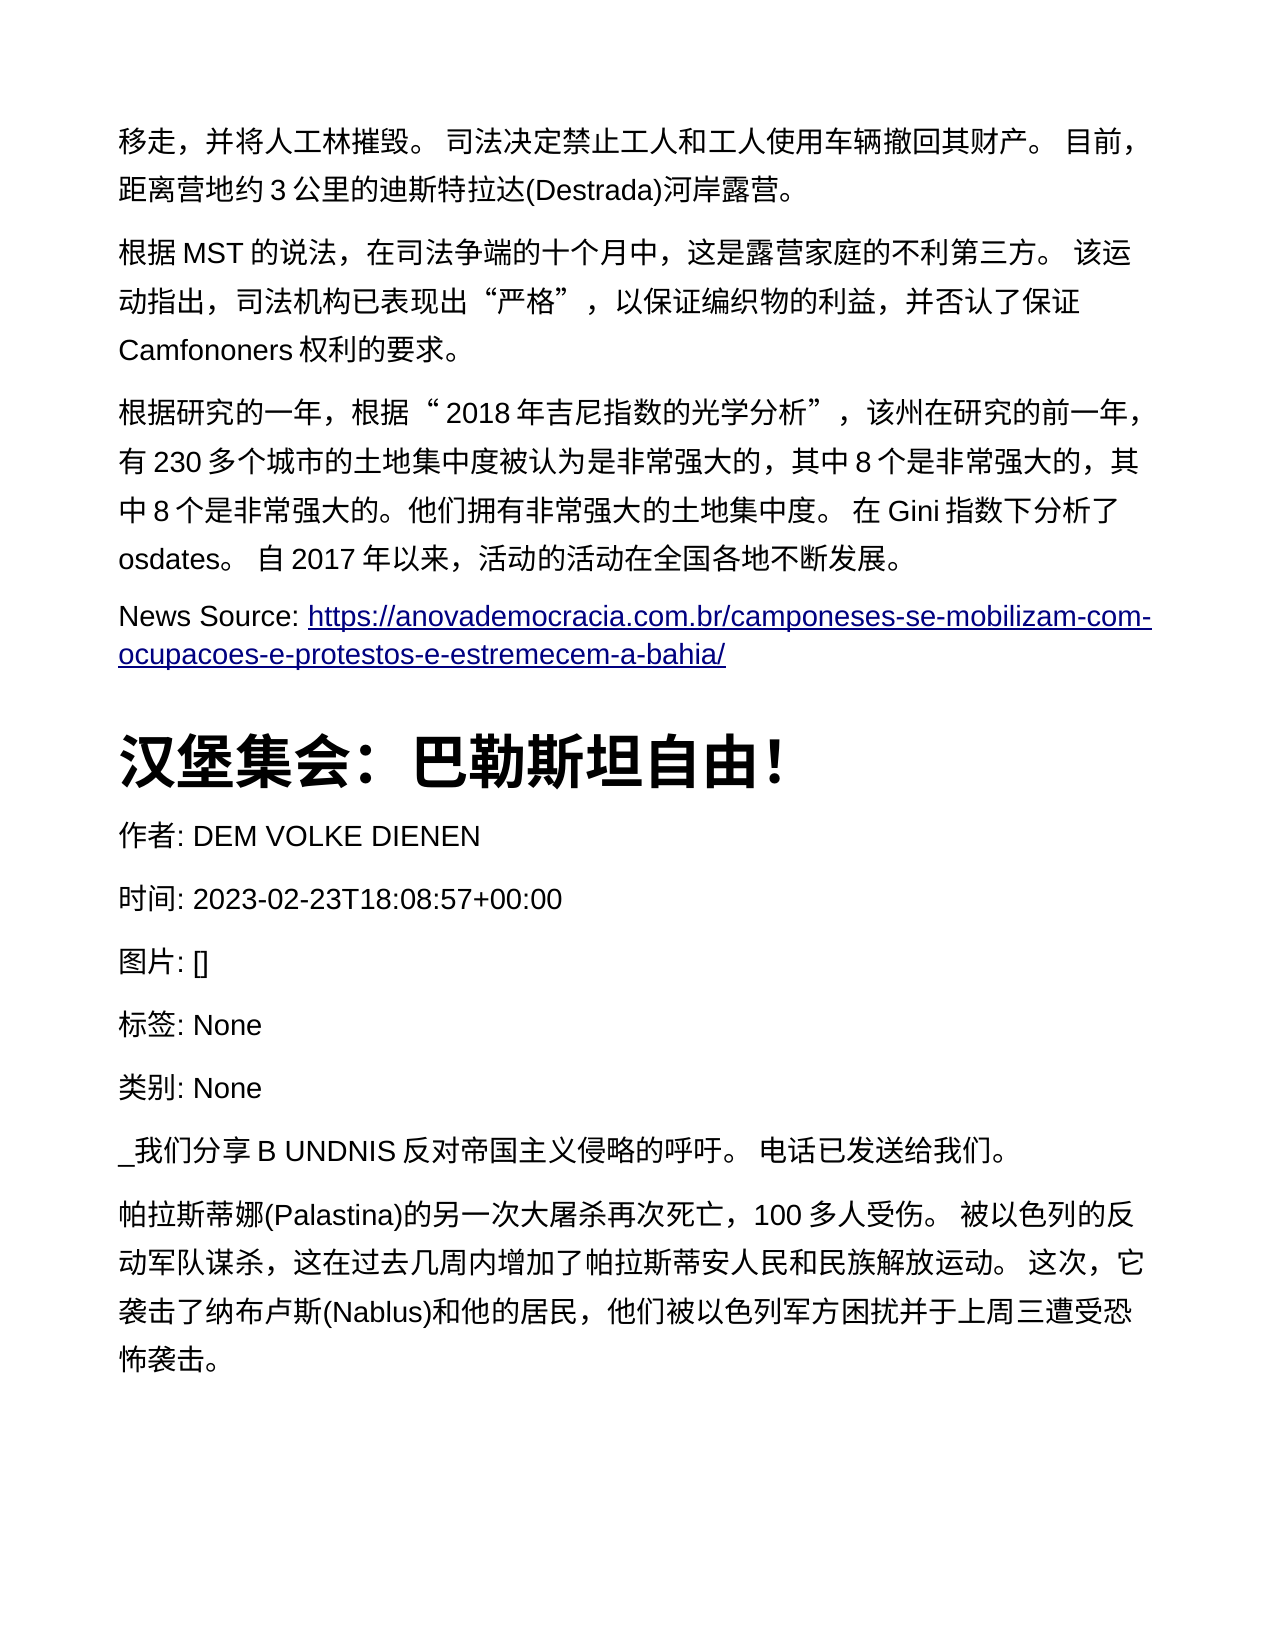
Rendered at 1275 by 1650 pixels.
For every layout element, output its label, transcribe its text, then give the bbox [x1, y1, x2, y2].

text 移走，并将人工林摧毁。 司法决定禁止工人和工人使用车辆撤回其财产。 目前，距离营地约3公里的迪斯特拉达(Destrada)河岸露营。 [118, 118, 1157, 209]
text 作者: DEM VOLKE DIENEN [118, 812, 1157, 855]
text 根据MST的说法，在司法争端的十个月中，这是露营家庭的不利第三方。 该运动指出，司法机构已表现出“严格”，以保证编织物的利益，并否认了保证Camfononers权利的要求。 [118, 230, 1157, 369]
text 帕拉斯蒂娜(Palastina)的另一次大屠杀再次死亡，100多人受伤。 被以色列的反动军队谋杀，这在过去几周内增加了帕拉斯蒂安人民和民族解放运动。 这次，它袭击了纳布卢斯(Nablus)和他的居民，他们被以色列军方困扰并于上周三遭受恐怖袭击。 [118, 1191, 1157, 1379]
text 时间: 2023-02-23T18:08:57+00:00 [118, 876, 1157, 918]
text 图片: [] [118, 939, 1157, 981]
text _我们分享B UNDNIS反对帝国主义侵略的呼吁。 电话已发送给我们。 [118, 1128, 1157, 1170]
text News Source: https://anovademocracia.com.br/camponeses-se-mobilizam-com-ocupacoes-e-protestos-e-estremecem-a-bahia/ [118, 599, 1157, 671]
text 类别: None [118, 1065, 1157, 1107]
text 标签: None [118, 1002, 1157, 1044]
subtitle 汉堡集会：巴勒斯坦自由！ [118, 715, 1157, 800]
text 根据研究的一年，根据“ 2018年吉尼指数的光学分析”，该州在研究的前一年，有230多个城市的土地集中度被认为是非常强大的，其中8个是非常强大的，其中8个是非常强大的。他们拥有非常强大的土地集中度。 在Gini指数下分析了osdates。 自2017年以来，活动的活动在全国各地不断发展。 [118, 390, 1157, 578]
